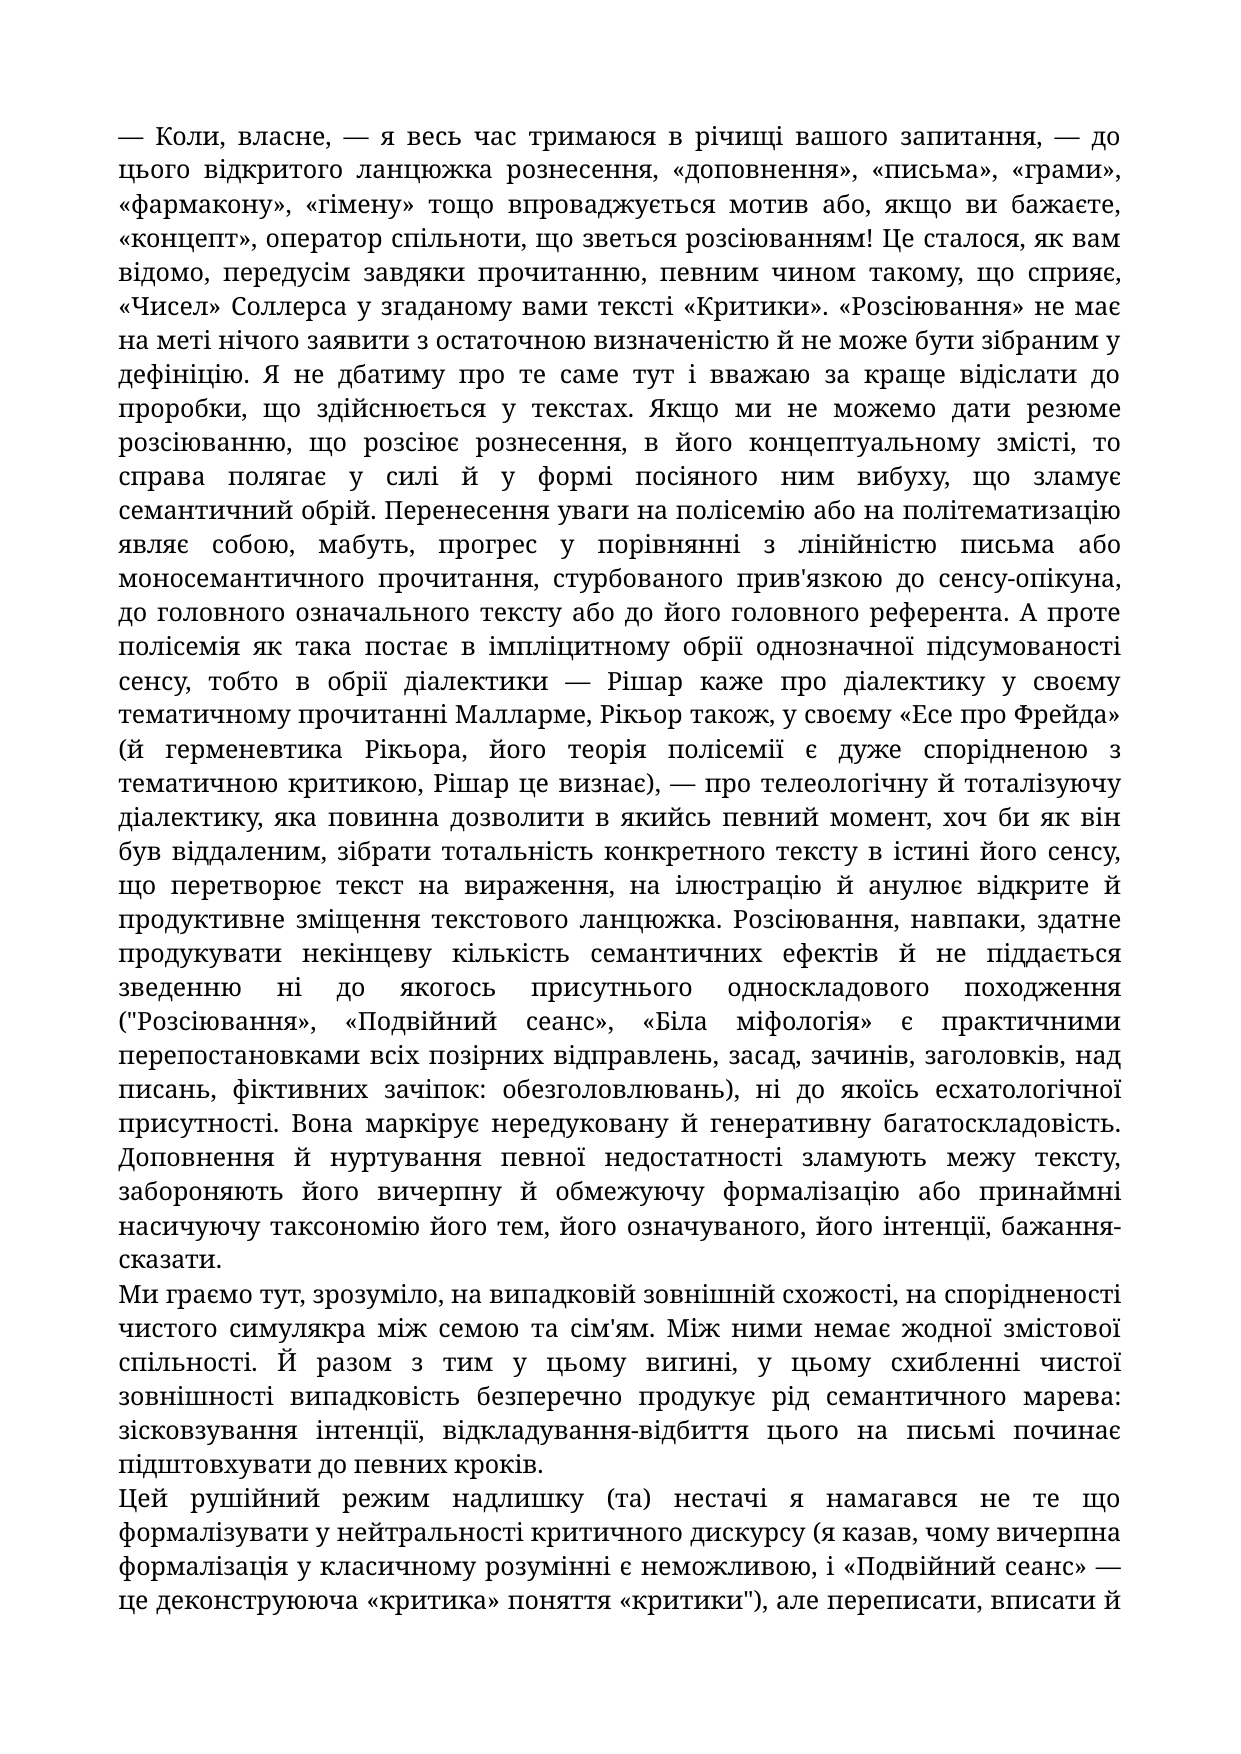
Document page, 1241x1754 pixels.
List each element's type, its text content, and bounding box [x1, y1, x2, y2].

text Цей рушійний режим надлишку (та) нестачі я намагався не те що формалізувати у нейтральності критичного дискурсу (я казав, чому вичерпна формалізація у класичному розумінні є неможливою, і «Подвійний сеанс» — це деконструююча «критика» поняття «критики"), але переписати, вписати й [118, 1481, 1122, 1617]
text — Коли, власне, — я весь час тримаюся в річищі вашого запитання, — до цього відкритого ланцюжка рознесення, «доповнення», «письма», «грами», «фармакону», «гімену» тощо впроваджується мотив або, якщо ви бажаєте, «концепт», оператор спільноти, що зветься розсіюванням! Це сталося, як вам відомо, передусім завдяки прочитанню, певним чином такому, що сприяє, «Чисел» Соллерса у згаданому вами тексті «Критики». «Розсіювання» не має на меті нічого заявити з остаточною визначеністю й не може бути зібраним у дефініцію. Я не дбатиму про те саме тут і вважаю за краще відіслати до проробки, що здійснюється у текстах. Якщо ми не можемо дати резюме розсіюванню, що розсіює рознесення, в його концептуальному змісті, то справа полягає у силі й у формі посіяного ним вибуху, що зламує семантичний обрій. Перенесення уваги на полісемію або на політематизацію являє собою, мабуть, прогрес у порівнянні з лінійністю письма або моносемантичного прочитання, стурбованого прив'язкою до сенсу-опікуна, до головного означального тексту або до його головного референта. А проте полісемія як така постає в імпліцитному обрії однозначної підсумованості сенсу, тобто в обрії діалектики — Рішар каже про діалектику у своєму тематичному прочитанні Малларме, Рікьор також, у своєму «Есе про Фрейда» (й герменевтика Рікьора, його теорія полісемії є дуже спорідненою з тематичною критикою, Рішар це визнає), — про телеологічну й тоталізуючу діалектику, яка повинна дозволити в якийсь певний момент, хоч би як він був віддаленим, зібрати тотальність конкретного тексту в істині його сенсу, що перетворює текст на вираження, на ілюстрацію й анулює відкрите й продуктивне зміщення текстового ланцюжка. Розсіювання, навпаки, здатне продукувати некінцеву кількість семантичних ефектів й не піддається зведенню ні до якогось присутнього односкладового походження ("Розсіювання», «Подвійний сеанс», «Біла міфологія» є практичними перепостановками всіх позірних відправлень, засад, зачинів, заголовків, над писань, фіктивних зачіпок: обезголовлювань), ні до якоїсь есхатологічної присутності. Вона маркірує нередуковану й генеративну багатоскладовість. Доповнення й нуртування певної недостатності зламують межу тексту, забороняють його вичерпну й обмежуючу формалізацію або принаймні насичуючу таксономію його тем, його означуваного, його інтенції, бажання-сказати. [118, 118, 1122, 1276]
text Ми граємо тут, зрозуміло, на випадковій зовнішній схожості, на спорідненості чистого симулякра між семою та сім'ям. Між ними немає жодної змістової спільності. Й разом з тим у цьому вигині, у цьому схибленні чистої зовнішності випадковість безперечно продукує рід семантичного марева: зісковзування інтенції, відкладування-відбиття цього на письмі починає підштовхувати до певних кроків. [118, 1276, 1122, 1481]
